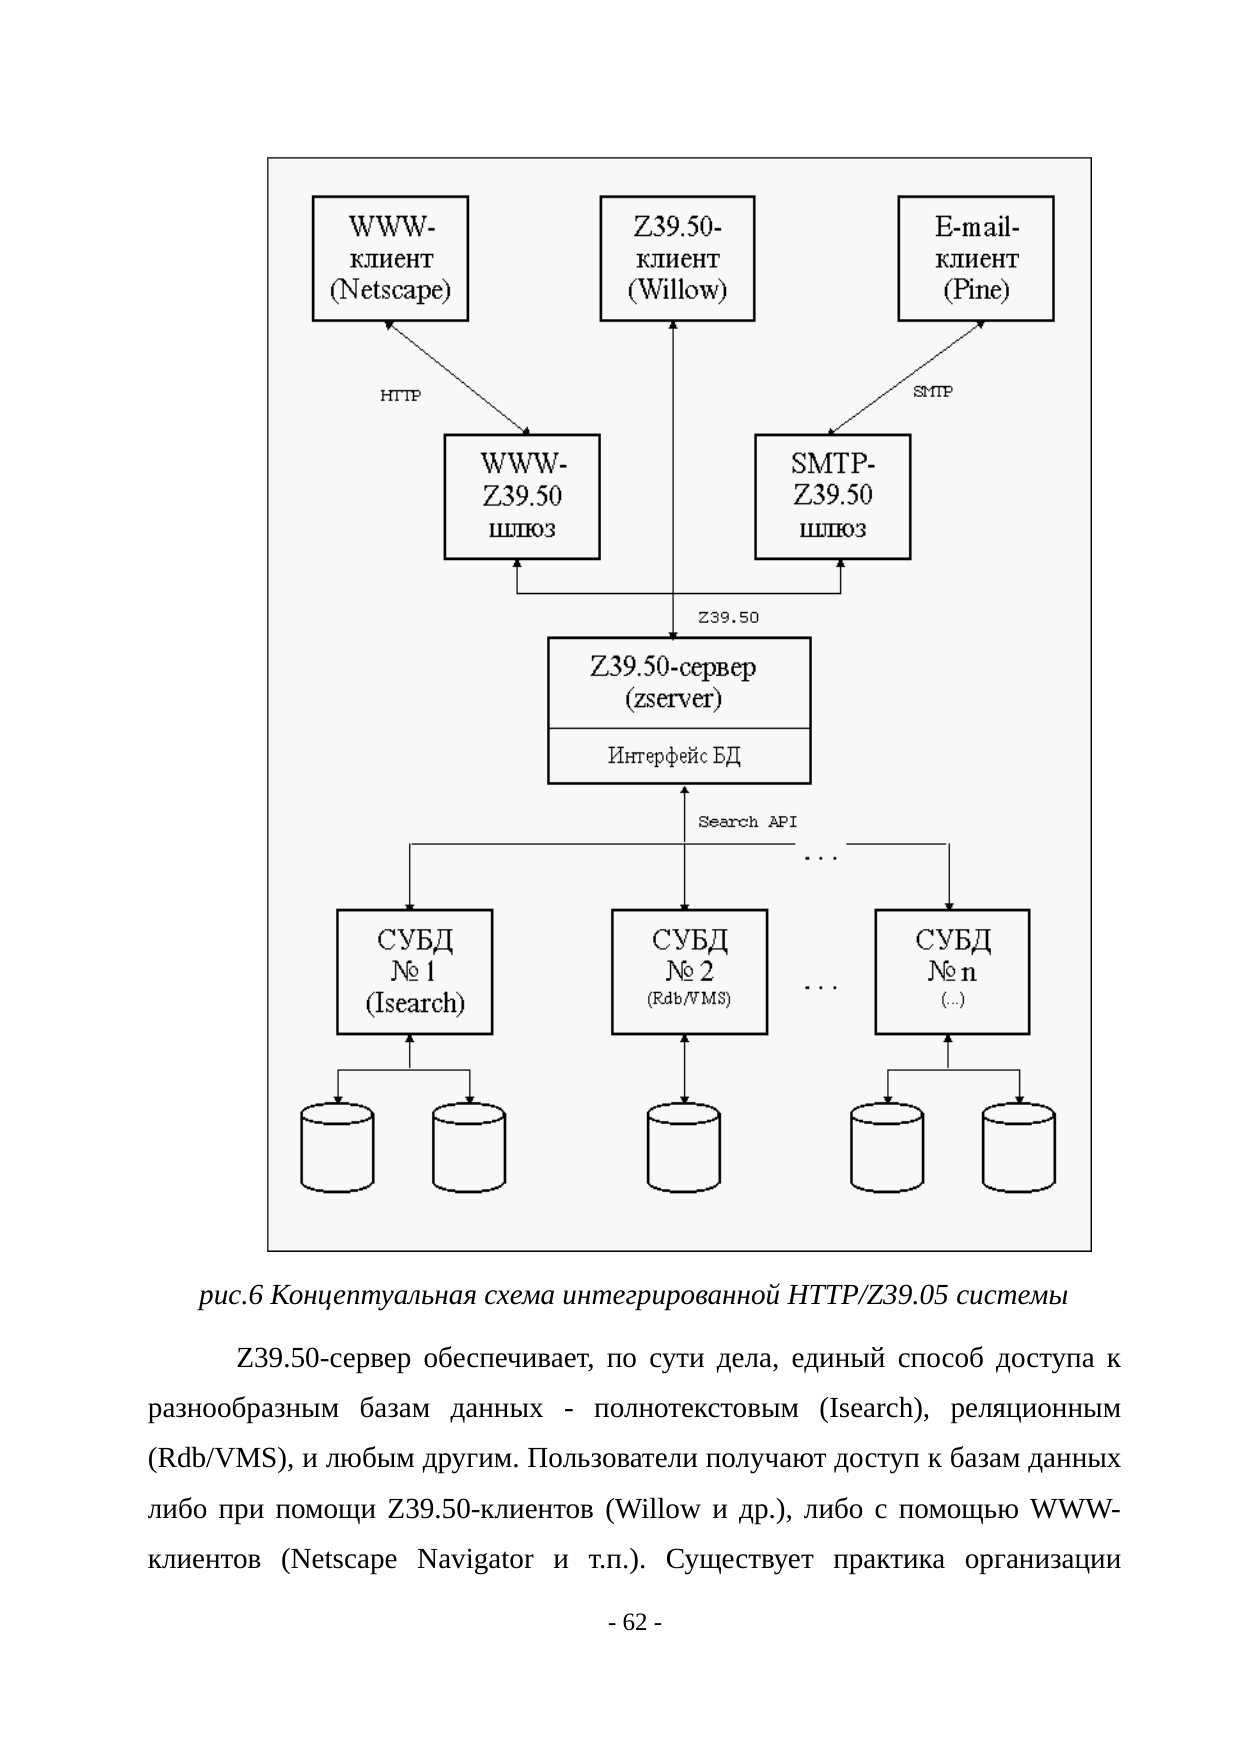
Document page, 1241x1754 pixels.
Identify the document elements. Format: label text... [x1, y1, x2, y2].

text Z39.50-сервер обеспечивает, по сути дела, единый способ доступа к разнообразным базам данных - полнотекстовым (Isearch), реляционным (Rdb/VMS), и любым другим. Пользователи получают доступ к базам данных либо при помощи Z39.50-клиентов (Willow и др.), либо с помощью WWW-клиентов (Netscape Navigator и т.п.). Существует практика организации [148, 1340, 1122, 1574]
text рис.6 Концептуальная схема интегрированной HTTP/Z39.05 системы [148, 148, 1122, 1311]
picture [266, 156, 1092, 1252]
